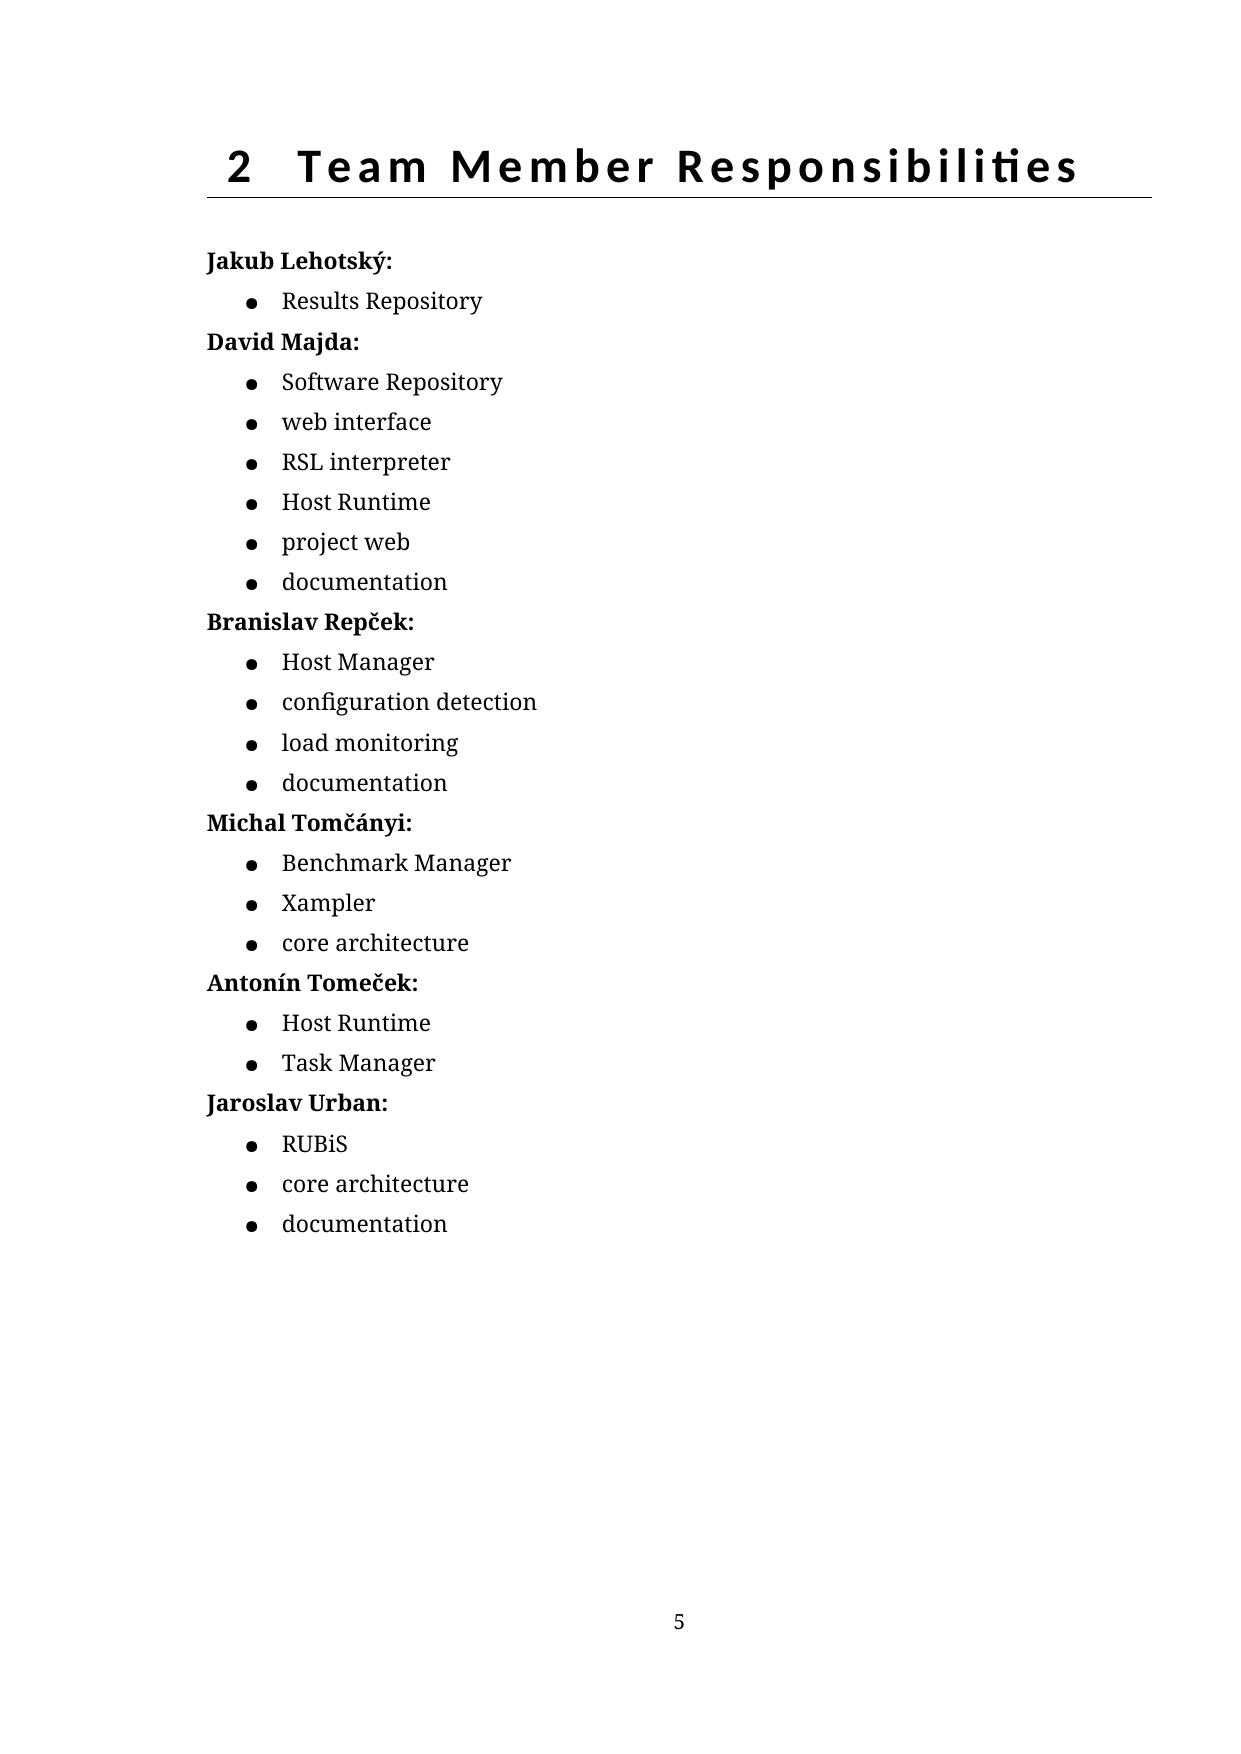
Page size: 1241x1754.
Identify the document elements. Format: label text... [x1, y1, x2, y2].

list documentation [244, 1208, 1152, 1239]
text Jakub Lehotský: [207, 245, 1152, 276]
list project web [244, 526, 1152, 557]
text David Majda: [207, 325, 1152, 357]
text Antonín Tomeček: [207, 967, 1152, 998]
list Host Manager [244, 646, 1152, 677]
text Michal Tomčányi: [207, 807, 1152, 838]
list Results Repository [244, 285, 1152, 317]
list Software Repository [244, 366, 1152, 397]
subtitle Team Member Responsibilities [207, 143, 1152, 197]
list Host Runtime [244, 1007, 1152, 1038]
list RUBiS [244, 1127, 1152, 1159]
list Xampler [244, 887, 1152, 918]
list documentation [244, 767, 1152, 798]
list core architecture [244, 1168, 1152, 1199]
list web interface [244, 406, 1152, 437]
list documentation [244, 566, 1152, 597]
text Jaroslav Urban: [207, 1087, 1152, 1119]
list core architecture [244, 927, 1152, 958]
list load monitoring [244, 726, 1152, 758]
list Host Runtime [244, 486, 1152, 517]
list RSL interpreter [244, 446, 1152, 477]
list Task Manager [244, 1047, 1152, 1078]
list Benchmark Manager [244, 847, 1152, 878]
list configuration detection [244, 686, 1152, 718]
text Branislav Repček: [207, 606, 1152, 637]
